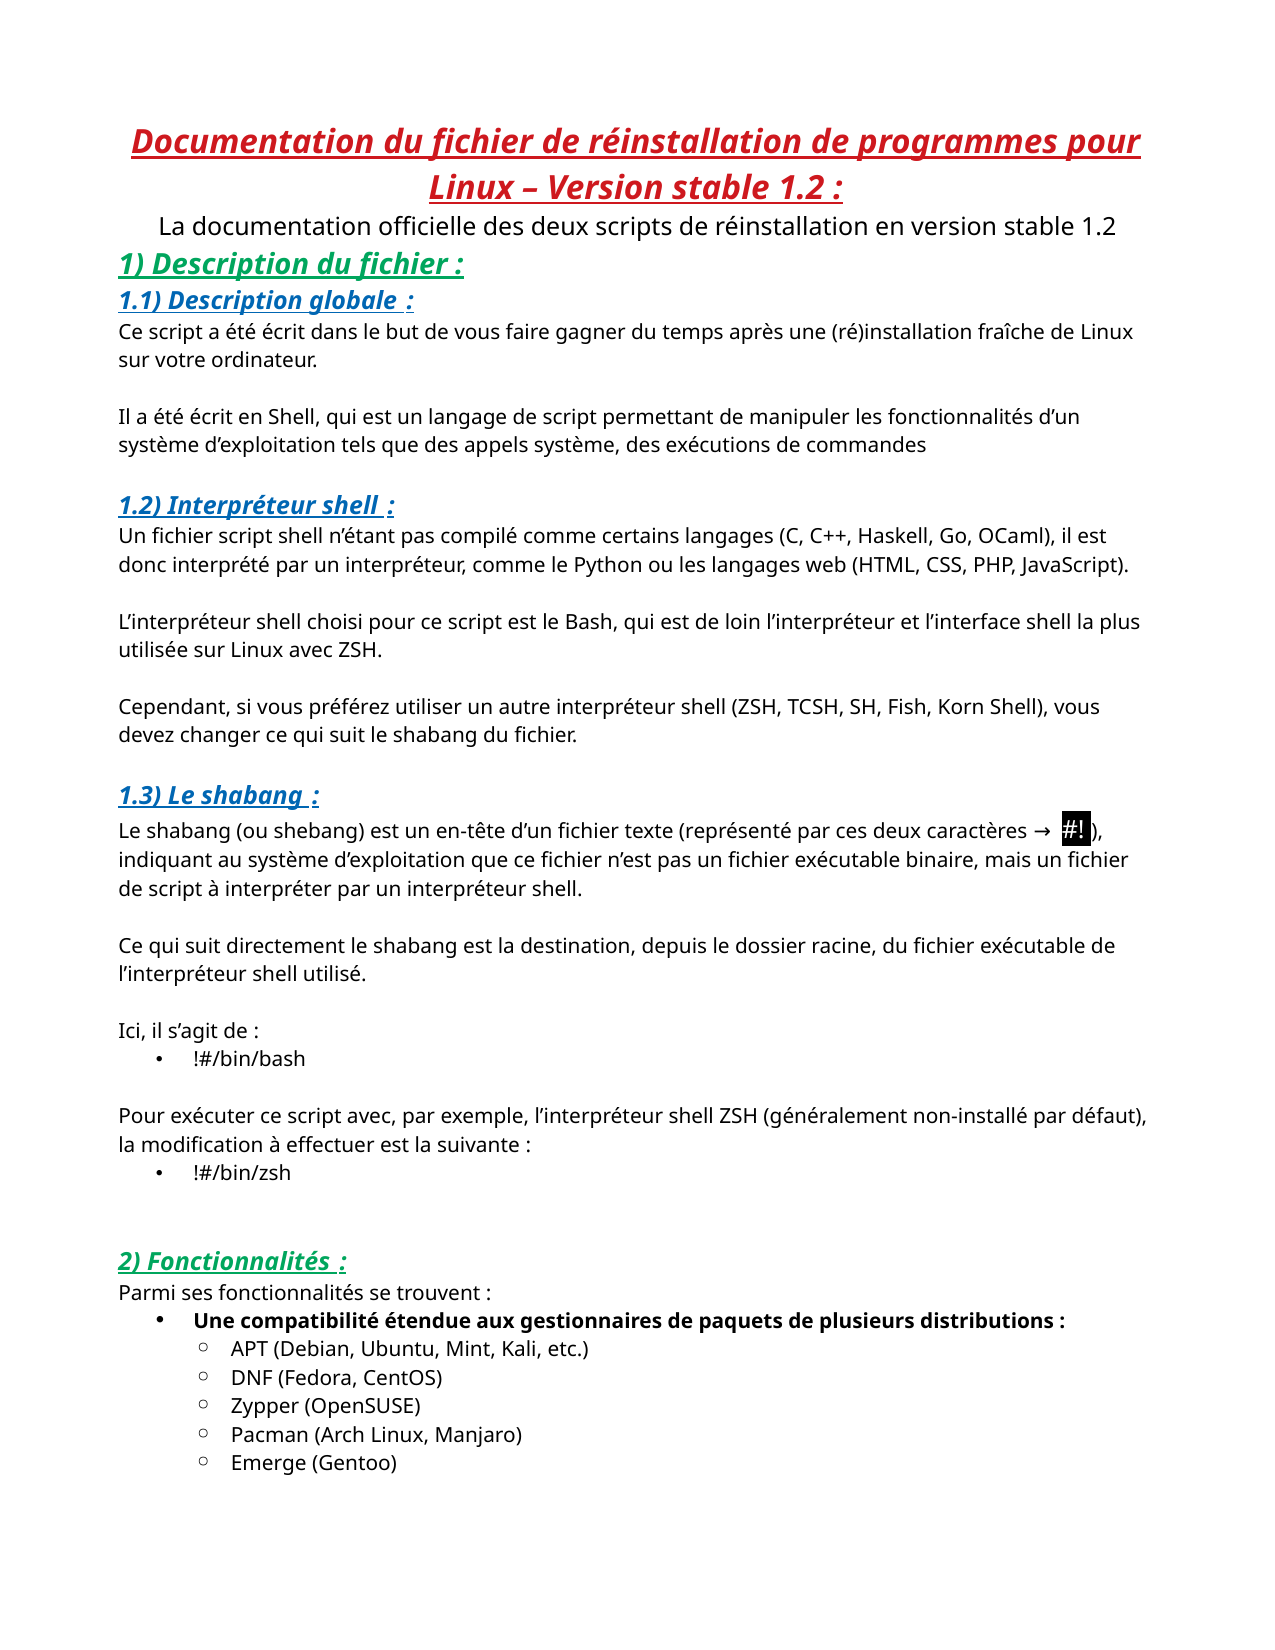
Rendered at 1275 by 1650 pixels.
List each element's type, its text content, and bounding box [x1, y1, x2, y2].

list DNF (Fedora, CentOS) [193, 1363, 1157, 1391]
text Pour exécuter ce script avec, par exemple, l’interpréteur shell ZSH (généralement non-installé par défaut), la modification à effectuer est la suivante : [118, 1101, 1157, 1158]
text Ce script a été écrit dans le but de vous faire gagner du temps après une (ré)installation fraîche de Linux sur votre ordinateur. [118, 317, 1157, 374]
text Un fichier script shell n’étant pas compilé comme certains langages (C, C++, Haskell, Go, OCaml), il est donc interprété par un interpréteur, comme le Python ou les langages web (HTML, CSS, PHP, JavaScript). [118, 521, 1157, 578]
text Documentation du fichier de réinstallation de programmes pour Linux – Version stable 1.2 : [118, 118, 1157, 209]
list !#/bin/bash [156, 1044, 1157, 1073]
text 1) Description du fichier : [118, 243, 1157, 283]
text Ce qui suit directement le shabang est la destination, depuis le dossier racine, du fichier exécutable de l’interpréteur shell utilisé. [118, 931, 1157, 988]
text 1.2) Interpréteur shell : [118, 487, 1157, 521]
text Le shabang (ou shebang) est un en-tête d’un fichier texte (représenté par ces deux caractères → #! ), indiquant au système d’exploitation que ce fichier n’est pas un fichier exécutable binaire, mais un fichier de script à interpréter par un interpréteur shell. [118, 811, 1157, 902]
text La documentation officielle des deux scripts de réinstallation en version stable 1.2 [118, 209, 1157, 243]
list Zypper (OpenSUSE) [193, 1391, 1157, 1420]
text 1.1) Description globale : [118, 283, 1157, 317]
list Pacman (Arch Linux, Manjaro) [193, 1420, 1157, 1448]
list APT (Debian, Ubuntu, Mint, Kali, etc.) [193, 1334, 1157, 1363]
text 2) Fonctionnalités : [118, 1244, 1157, 1278]
text Parmi ses fonctionnalités se trouvent : [118, 1278, 1157, 1306]
text L’interpréteur shell choisi pour ce script est le Bash, qui est de loin l’interpréteur et l’interface shell la plus utilisée sur Linux avec ZSH. [118, 607, 1157, 664]
text Cependant, si vous préférez utiliser un autre interpréteur shell (ZSH, TCSH, SH, Fish, Korn Shell), vous devez changer ce qui suit le shabang du fichier. [118, 692, 1157, 749]
text 1.3) Le shabang : [118, 777, 1157, 811]
list Emerge (Gentoo) [193, 1448, 1157, 1477]
list !#/bin/zsh [156, 1158, 1157, 1187]
list Une compatibilité étendue aux gestionnaires de paquets de plusieurs distributions : [156, 1306, 1157, 1334]
text Il a été écrit en Shell, qui est un langage de script permettant de manipuler les fonctionnalités d’un système d’exploitation tels que des appels système, des exécutions de commandes [118, 402, 1157, 459]
text Ici, il s’agit de : [118, 1016, 1157, 1044]
